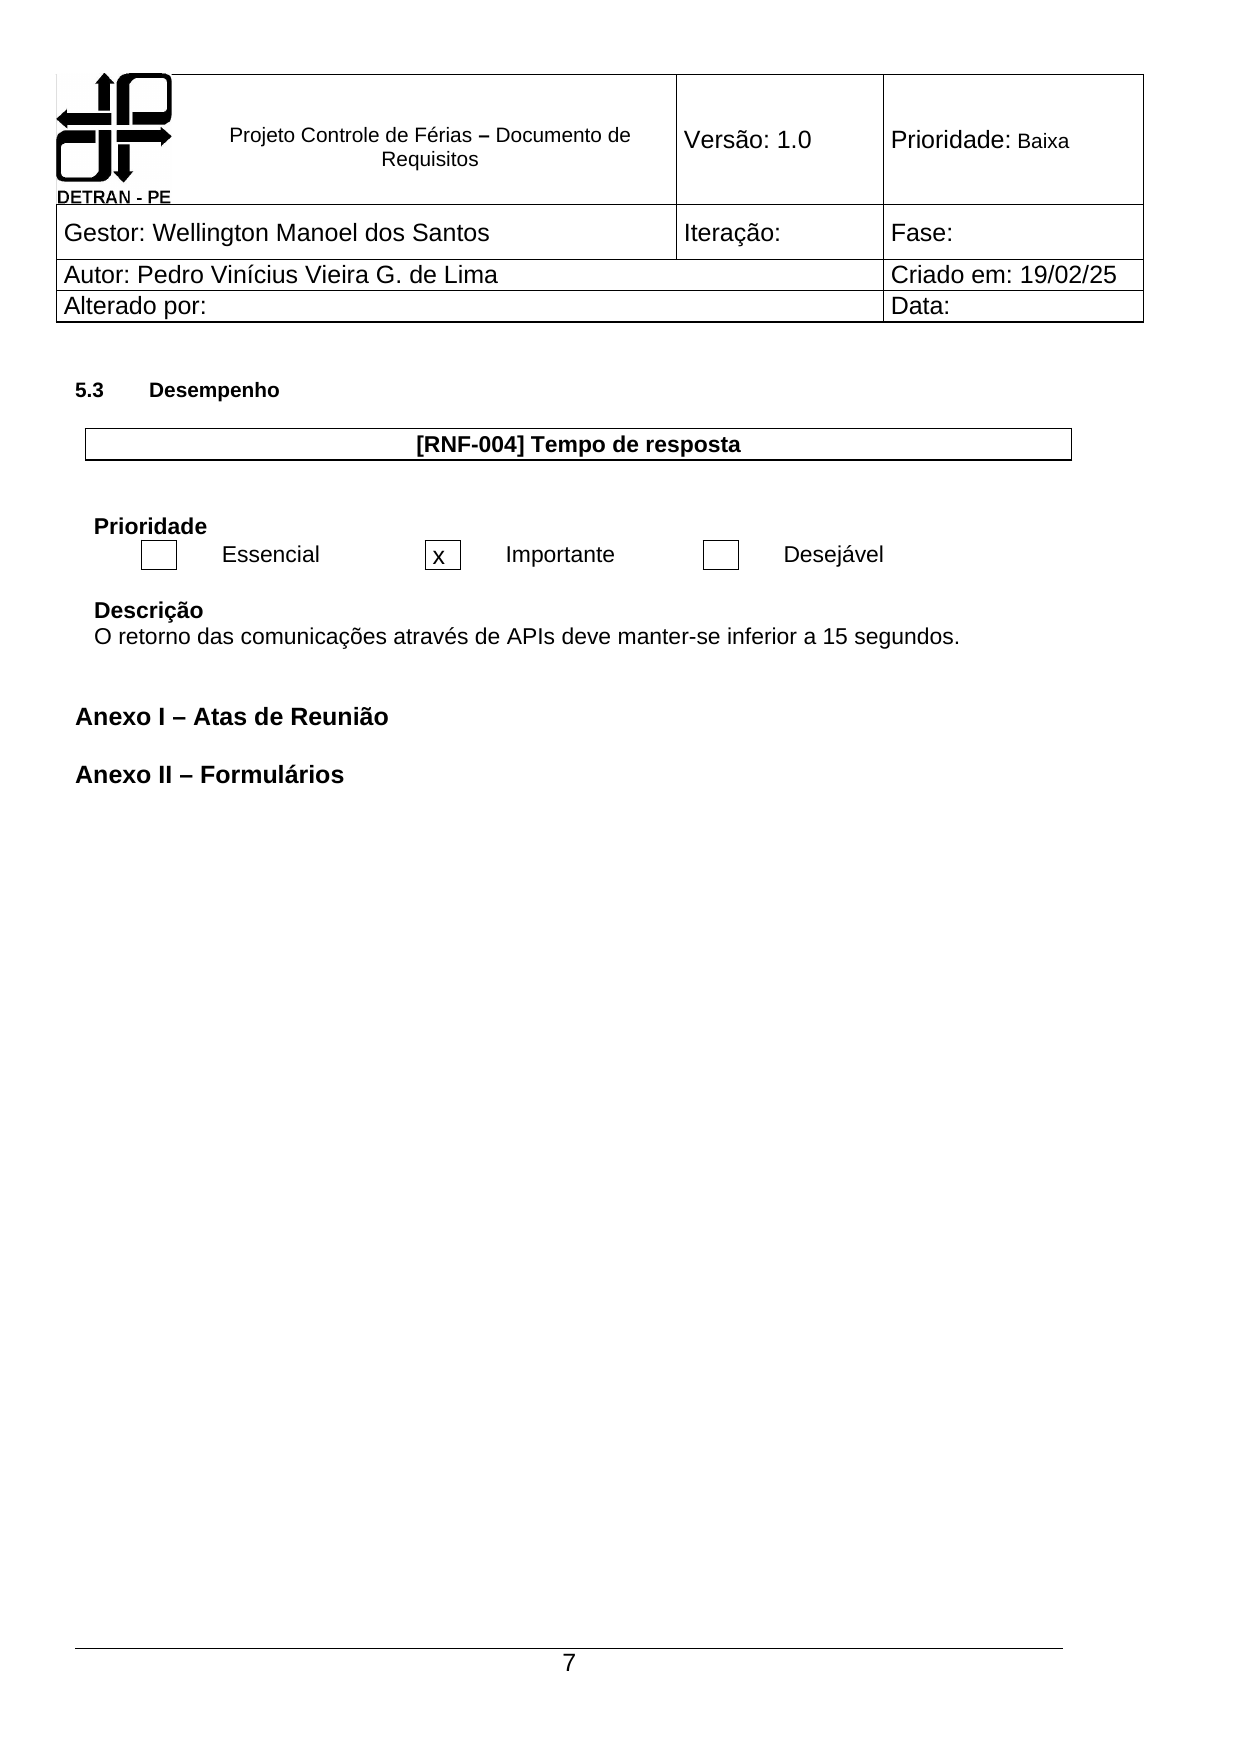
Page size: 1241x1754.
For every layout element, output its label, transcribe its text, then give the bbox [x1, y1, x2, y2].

table_header Desejável [739, 540, 976, 569]
subtitle Anexo I – Atas de Reunião [75, 702, 1063, 731]
picture [56, 73, 172, 204]
text [RNF-004] Tempo de resposta [86, 429, 1071, 459]
text Prioridade [94, 513, 1063, 539]
text Descrição [94, 597, 1063, 623]
subtitle Desempenho [75, 378, 1063, 402]
table_header x [426, 541, 460, 569]
table_header Importante [461, 540, 703, 569]
subtitle Anexo II – Formulários [75, 760, 1063, 788]
table_header [142, 541, 176, 569]
text O retorno das comunicações através de APIs deve manter-se inferior a 15 segundos. [94, 623, 1063, 649]
table_header [704, 541, 738, 569]
table_header Essencial [177, 540, 425, 569]
